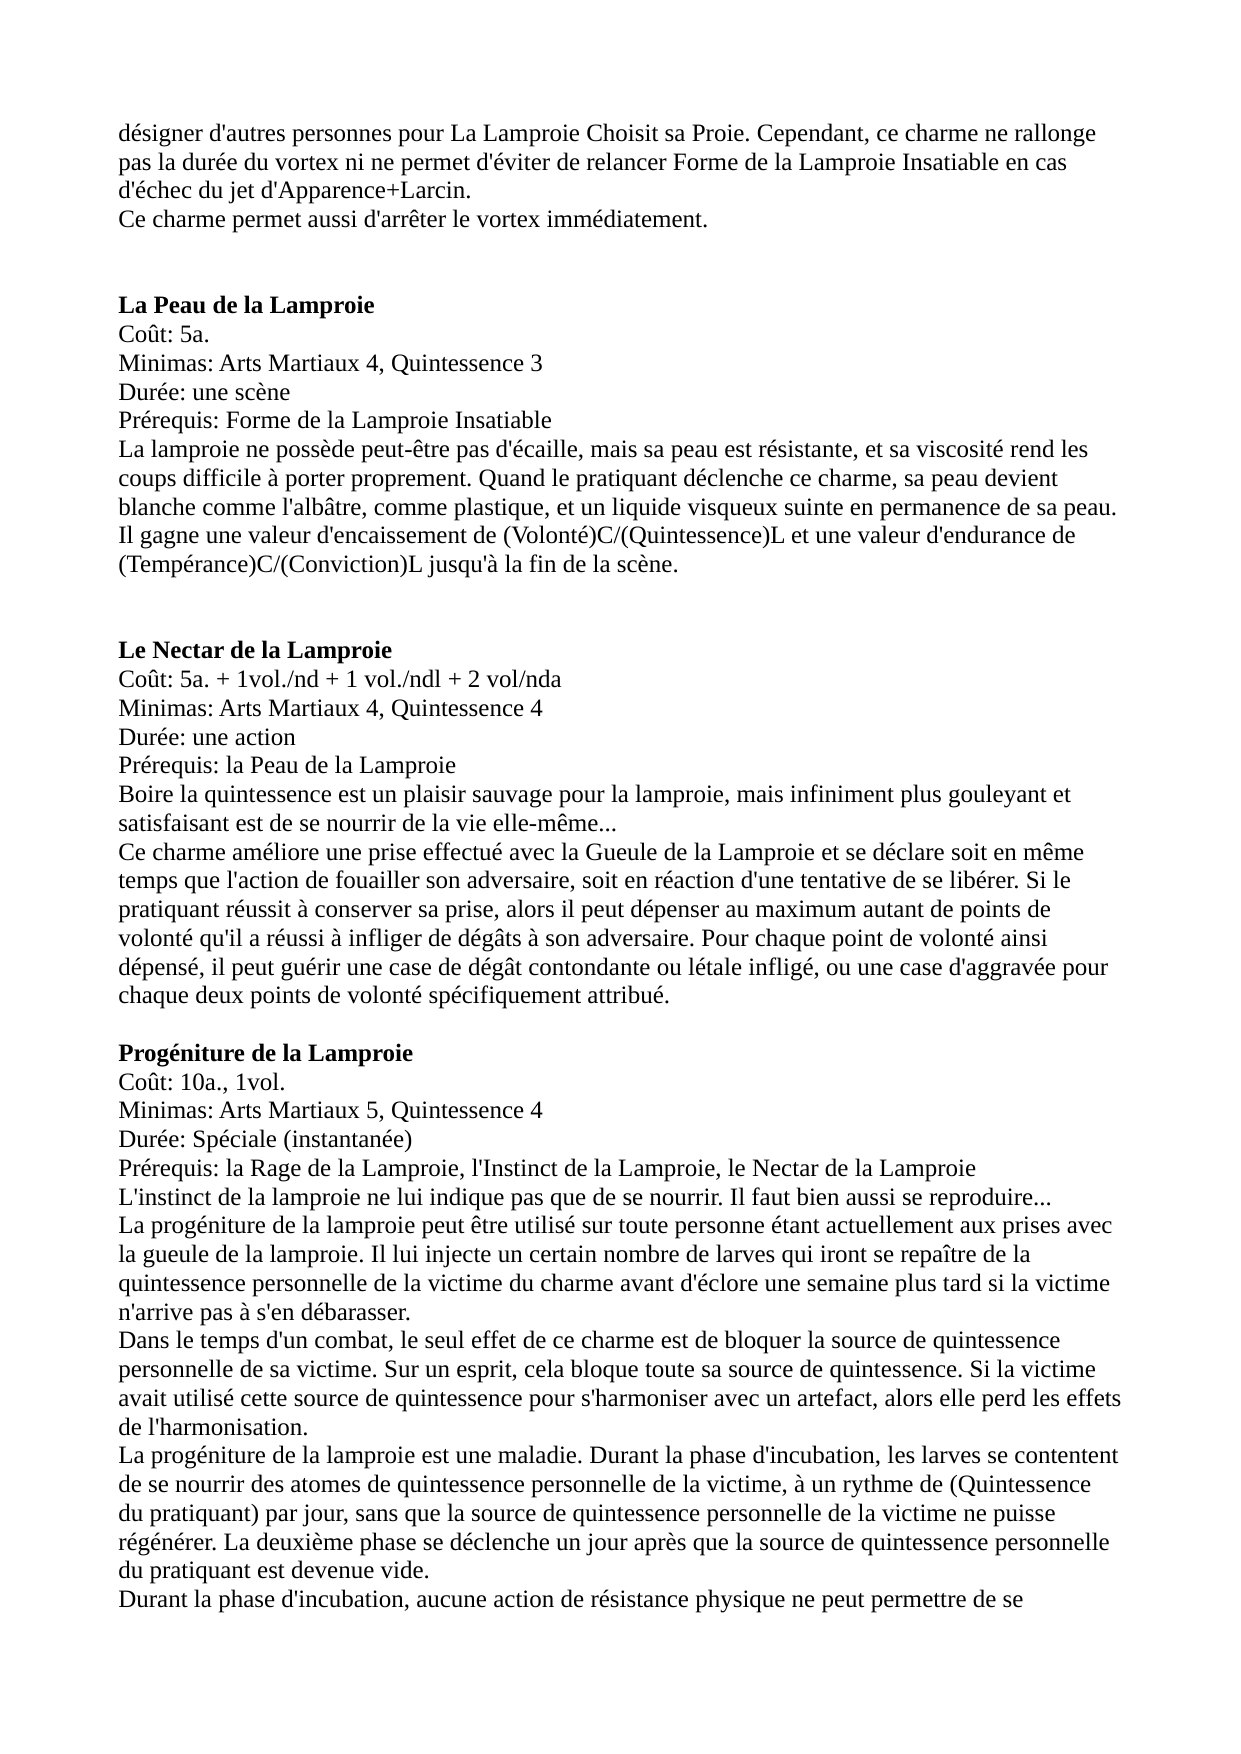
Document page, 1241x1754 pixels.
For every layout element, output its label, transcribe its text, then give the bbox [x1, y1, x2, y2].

text Durée: Spéciale (instantanée) [118, 1124, 1122, 1153]
text Ce charme améliore une prise effectué avec la Gueule de la Lamproie et se déclare soit en même temps que l'action de fouailler son adversaire, soit en réaction d'une tentative de se libérer. Si le pratiquant réussit à conserver sa prise, alors il peut dépenser au maximum autant de points de volonté qu'il a réussi à infliger de dégâts à son adversaire. Pour chaque point de volonté ainsi dépensé, il peut guérir une case de dégât contondante ou létale infligé, ou une case d'aggravée pour chaque deux points de volonté spécifiquement attribué. [118, 837, 1122, 1009]
text Minimas: Arts Martiaux 5, Quintessence 4 [118, 1096, 1122, 1124]
text Minimas: Arts Martiaux 4, Quintessence 4 [118, 693, 1122, 722]
text Ce charme permet aussi d'arrêter le vortex immédiatement. [118, 204, 1122, 233]
text Coût: 5a. [118, 319, 1122, 348]
text désigner d'autres personnes pour La Lamproie Choisit sa Proie. Cependant, ce charme ne rallonge pas la durée du vortex ni ne permet d'éviter de relancer Forme de la Lamproie Insatiable en cas d'échec du jet d'Apparence+Larcin. [118, 118, 1122, 204]
text Minimas: Arts Martiaux 4, Quintessence 3 [118, 348, 1122, 377]
text La lamproie ne possède peut-être pas d'écaille, mais sa peau est résistante, et sa viscosité rend les coups difficile à porter proprement. Quand le pratiquant déclenche ce charme, sa peau devient blanche comme l'albâtre, comme plastique, et un liquide visqueux suinte en permanence de sa peau. [118, 434, 1122, 521]
text Dans le temps d'un combat, le seul effet de ce charme est de bloquer la source de quintessence personnelle de sa victime. Sur un esprit, cela bloque toute sa source de quintessence. Si la victime avait utilisé cette source de quintessence pour s'harmoniser avec un artefact, alors elle perd les effets de l'harmonisation. [118, 1326, 1122, 1441]
text Progéniture de la Lamproie [118, 1038, 1122, 1067]
text Durée: une action [118, 722, 1122, 751]
text Coût: 10a., 1vol. [118, 1067, 1122, 1096]
text Prérequis: Forme de la Lamproie Insatiable [118, 406, 1122, 434]
text Durée: une scène [118, 377, 1122, 406]
text Il gagne une valeur d'encaissement de (Volonté)C/(Quintessence)L et une valeur d'endurance de (Tempérance)C/(Conviction)L jusqu'à la fin de la scène. [118, 521, 1122, 578]
text La progéniture de la lamproie peut être utilisé sur toute personne étant actuellement aux prises avec la gueule de la lamproie. Il lui injecte un certain nombre de larves qui iront se repaître de la quintessence personnelle de la victime du charme avant d'éclore une semaine plus tard si la victime n'arrive pas à s'en débarasser. [118, 1211, 1122, 1326]
text Prérequis: la Rage de la Lamproie, l'Instinct de la Lamproie, le Nectar de la Lamproie [118, 1153, 1122, 1182]
text Durant la phase d'incubation, aucune action de résistance physique ne peut permettre de se [118, 1584, 1122, 1613]
text Boire la quintessence est un plaisir sauvage pour la lamproie, mais infiniment plus gouleyant et satisfaisant est de se nourrir de la vie elle-même... [118, 779, 1122, 837]
text L'instinct de la lamproie ne lui indique pas que de se nourrir. Il faut bien aussi se reproduire... [118, 1182, 1122, 1211]
text Prérequis: la Peau de la Lamproie [118, 751, 1122, 779]
text Le Nectar de la Lamproie [118, 636, 1122, 664]
text La Peau de la Lamproie [118, 291, 1122, 319]
text La progéniture de la lamproie est une maladie. Durant la phase d'incubation, les larves se contentent de se nourrir des atomes de quintessence personnelle de la victime, à un rythme de (Quintessence du pratiquant) par jour, sans que la source de quintessence personnelle de la victime ne puisse régénérer. La deuxième phase se déclenche un jour après que la source de quintessence personnelle du pratiquant est devenue vide. [118, 1441, 1122, 1584]
text Coût: 5a. + 1vol./nd + 1 vol./ndl + 2 vol/nda [118, 664, 1122, 693]
